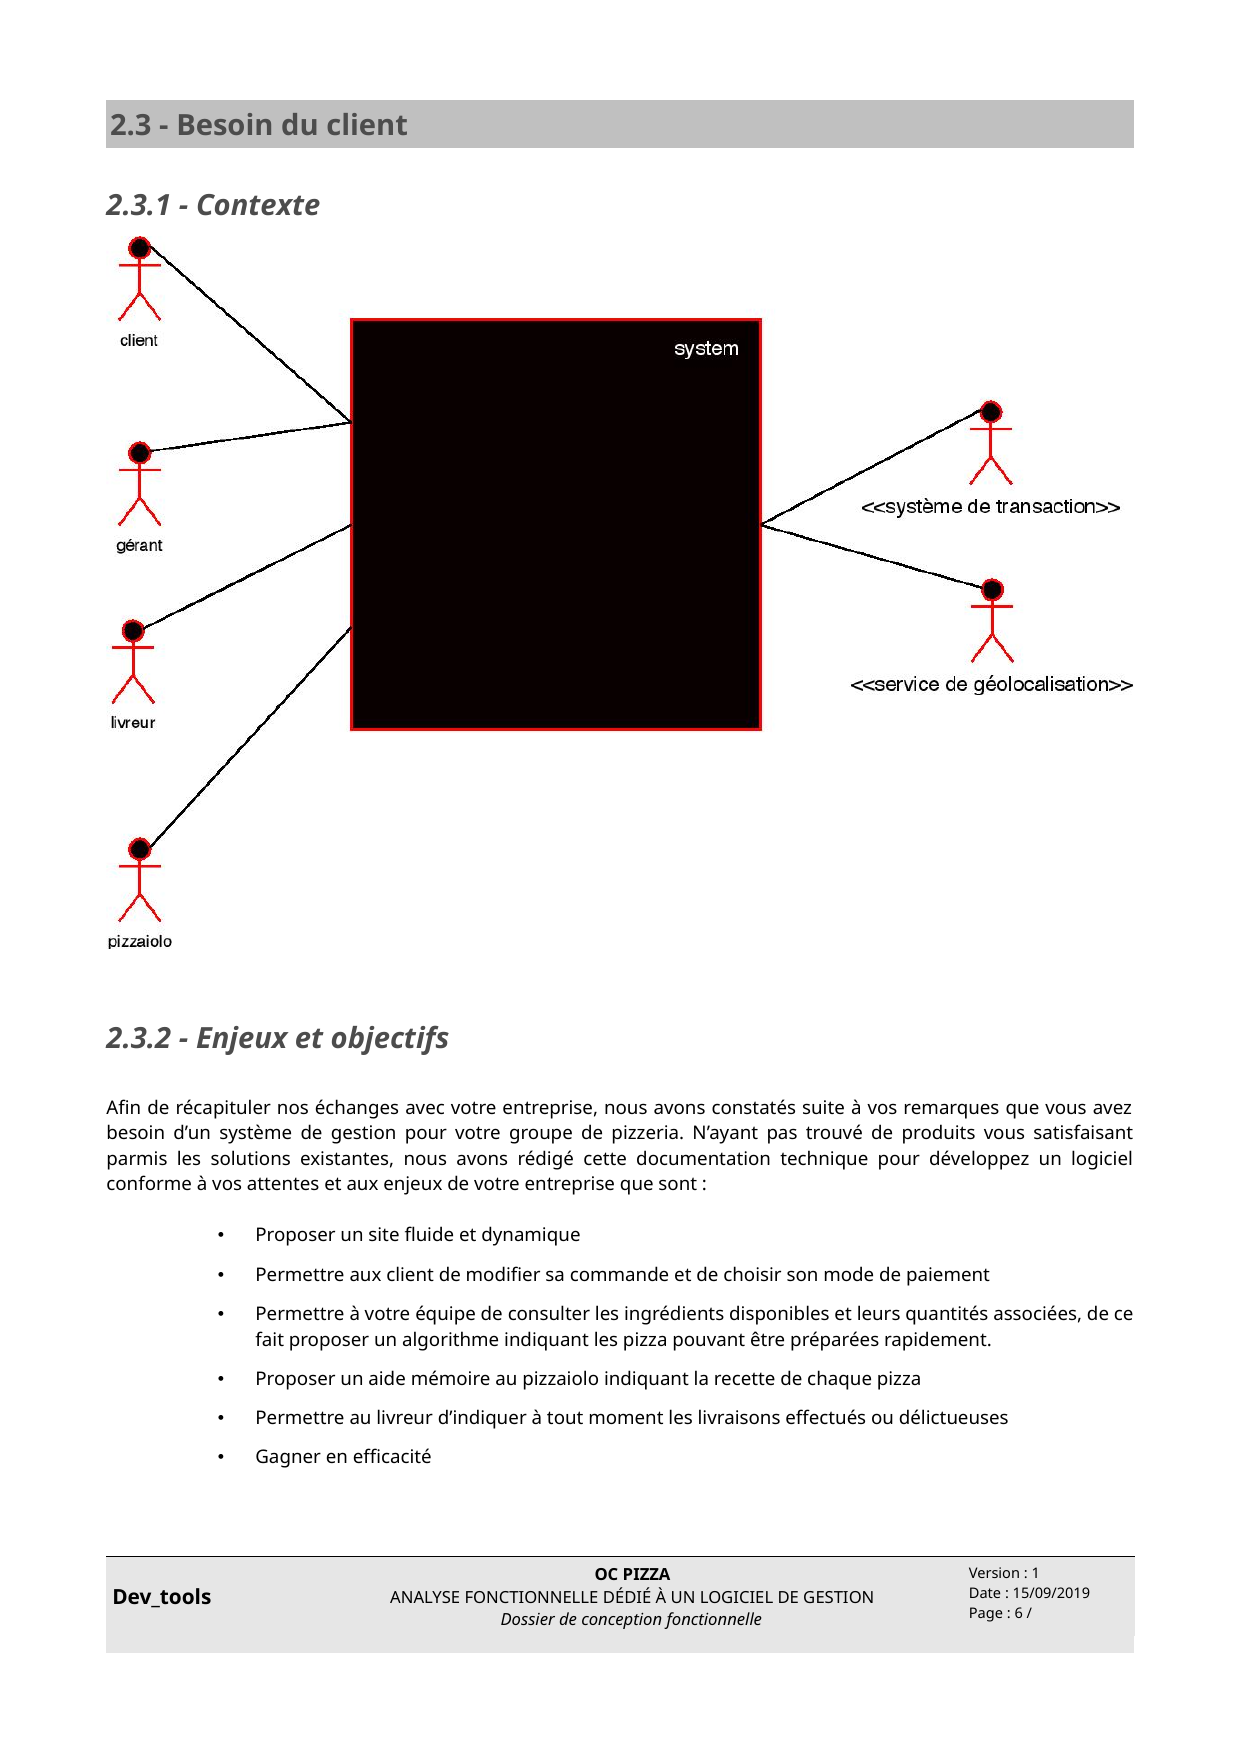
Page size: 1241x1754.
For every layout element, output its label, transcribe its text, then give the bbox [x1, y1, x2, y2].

subtitle Enjeux et objectifs [106, 1017, 1134, 1057]
subtitle Besoin du client [107, 101, 1133, 147]
list Gagner en efficacité [218, 1444, 1134, 1469]
subtitle Contexte [106, 184, 1134, 224]
list Proposer un site fluide et dynamique [218, 1222, 1134, 1247]
list Permettre à votre équipe de consulter les ingrédients disponibles et leurs quantités associées, de ce fait proposer un algorithme indiquant les pizza pouvant être préparées rapidement. [218, 1300, 1134, 1351]
picture [106, 236, 1134, 949]
text Afin de récapituler nos échanges avec votre entreprise, nous avons constatés suite à vos remarques que vous avez besoin d’un système de gestion pour votre groupe de pizzeria. N’ayant pas trouvé de produits vous satisfaisant parmis les solutions existantes, nous avons rédigé cette documentation technique pour développez un logiciel conforme à vos attentes et aux enjeux de votre entreprise que sont : [106, 1094, 1134, 1196]
list Proposer un aide mémoire au pizzaiolo indiquant la recette de chaque pizza [218, 1365, 1134, 1391]
list Permettre aux client de modifier sa commande et de choisir son mode de paiement [218, 1261, 1134, 1287]
list Permettre au livreur d’indiquer à tout moment les livraisons effectués ou délictueuses [218, 1404, 1134, 1430]
